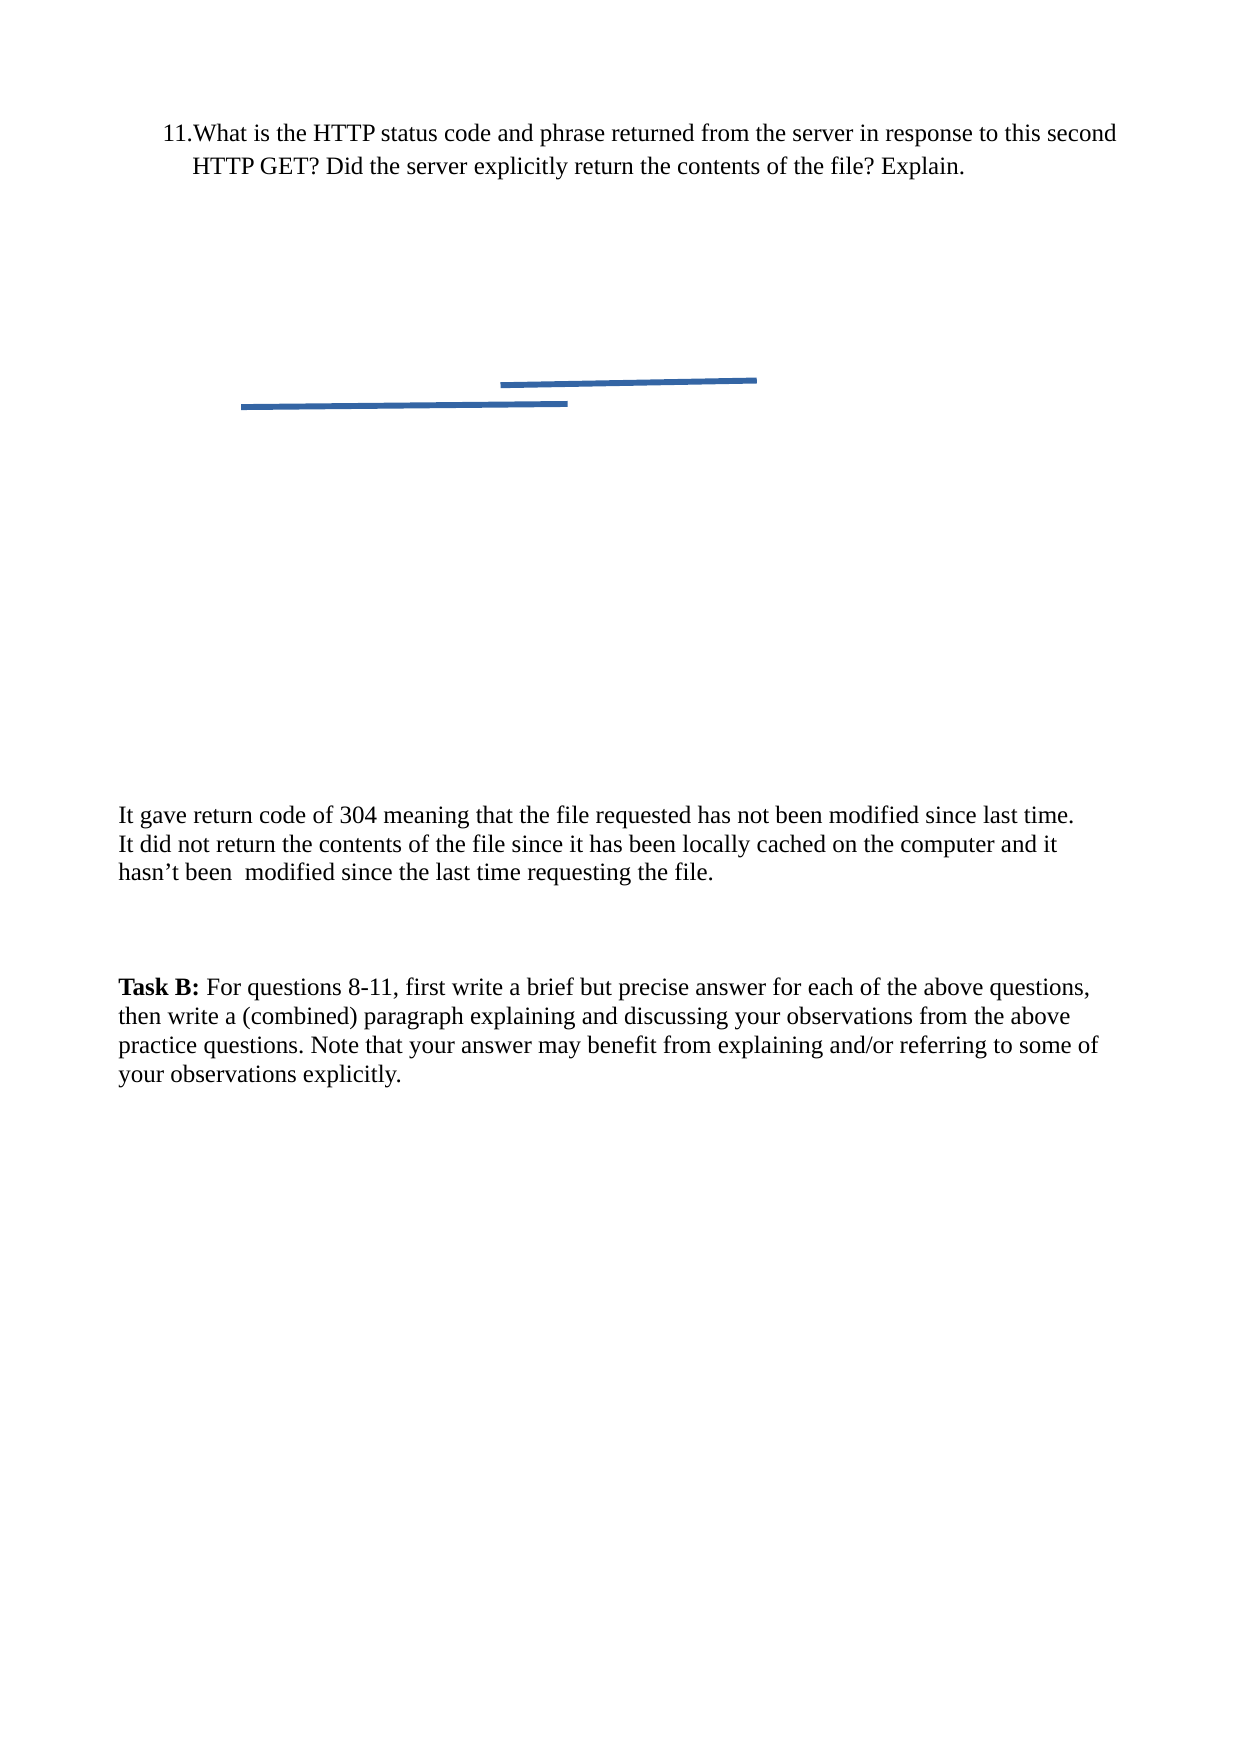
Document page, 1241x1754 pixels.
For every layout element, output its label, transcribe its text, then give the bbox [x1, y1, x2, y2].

list What is the HTTP status code and phrase returned from the server in response to this second HTTP GET? Did the server explicitly return the contents of the file? Explain. [162, 118, 1122, 180]
text Task B: For questions 8-11, first write a brief but precise answer for each of the above questions, then write a (combined) paragraph explaining and discussing your observations from the above practice questions. Note that your answer may benefit from explaining and/or referring to some of your observations explicitly. [118, 972, 1122, 1087]
text It did not return the contents of the file since it has been locally cached on the computer and it hasn’t been modified since the last time requesting the file. [118, 829, 1122, 886]
text It gave return code of 304 meaning that the file requested has not been modified since last time. [118, 800, 1122, 829]
